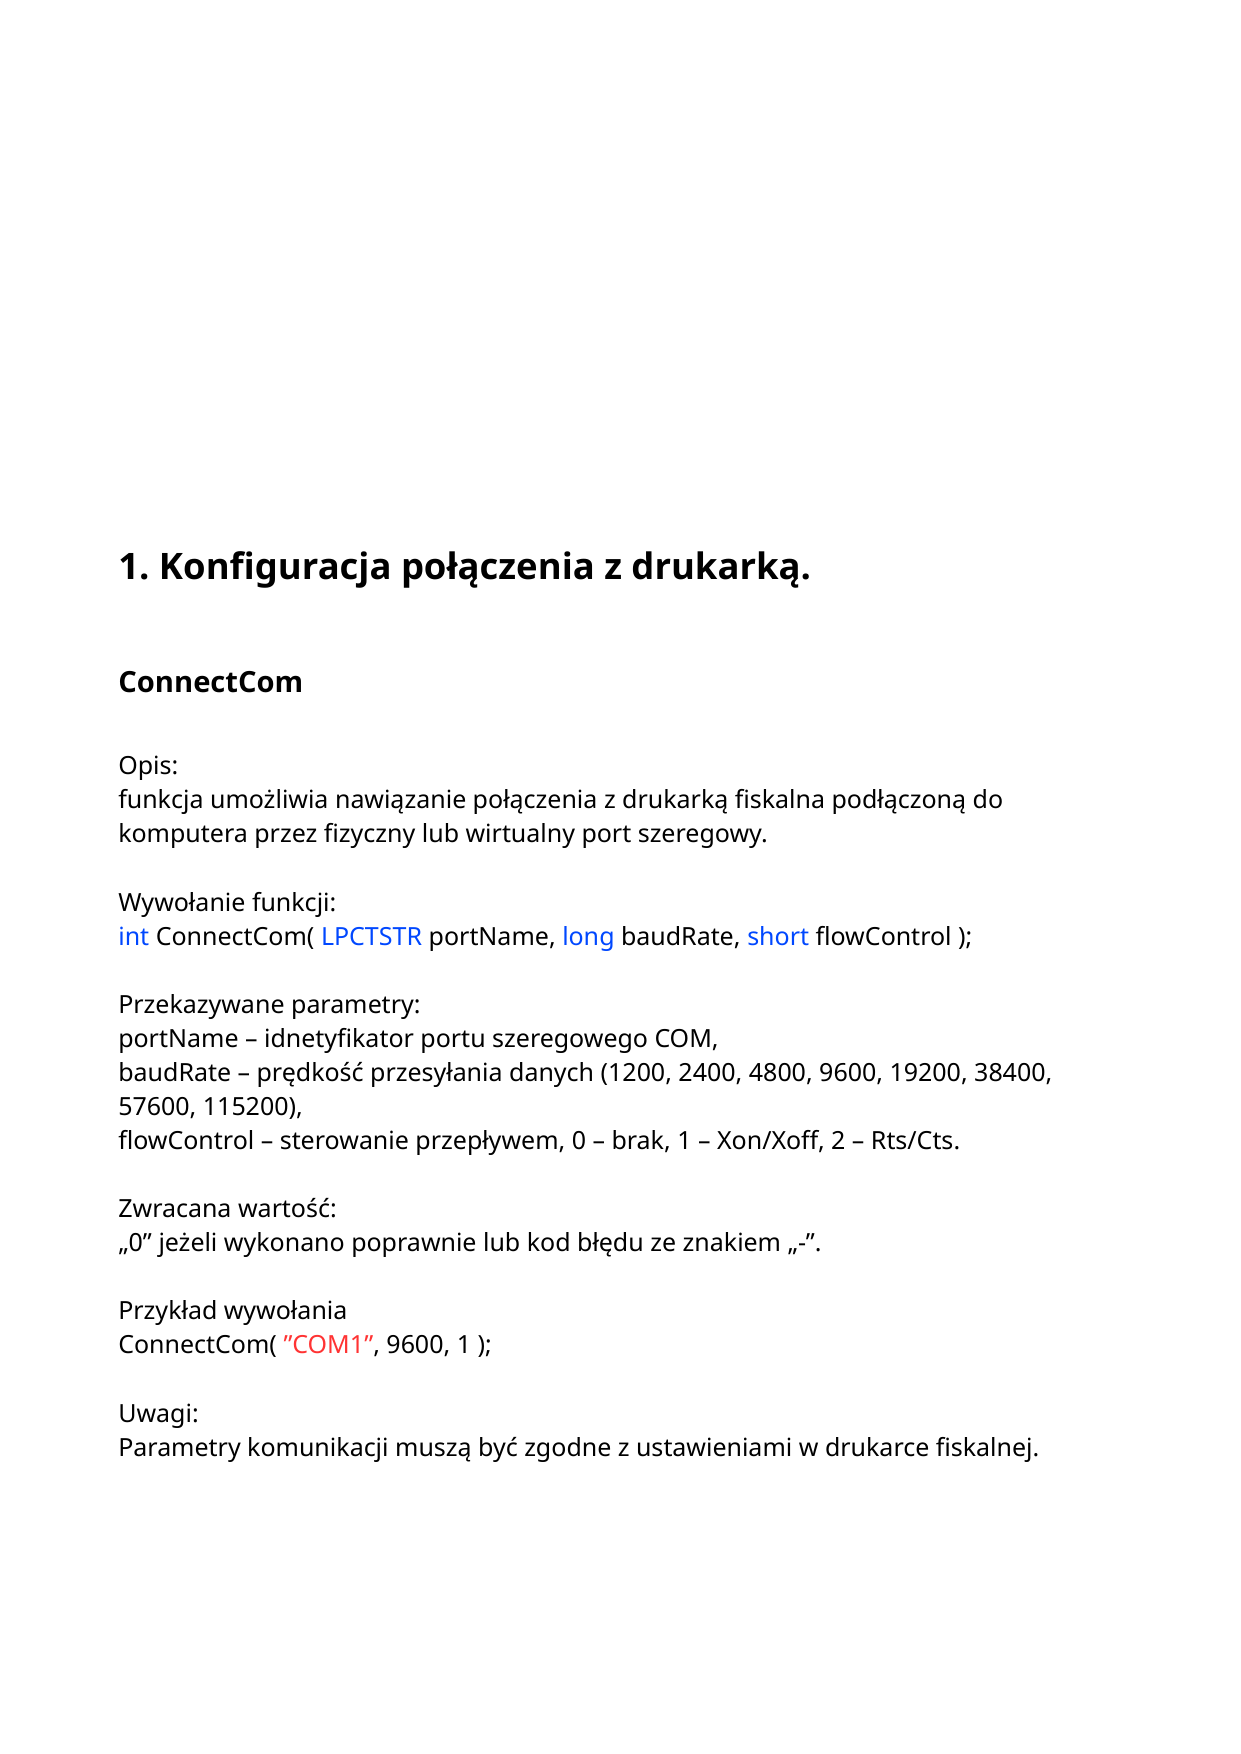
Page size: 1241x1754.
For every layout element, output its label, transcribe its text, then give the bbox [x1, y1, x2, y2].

text Przykład wywołania [118, 1293, 1122, 1327]
text portName – idnetyfikator portu szeregowego COM, [118, 1021, 1122, 1054]
text ConnectCom( ”COM1”, 9600, 1 ); [118, 1327, 1122, 1361]
subtitle 1. Konfiguracja połączenia z drukarką. [118, 541, 1122, 590]
subtitle ConnectCom [118, 662, 1122, 701]
text funkcja umożliwia nawiązanie połączenia z drukarką fiskalna podłączoną do komputera przez fizyczny lub wirtualny port szeregowy. [118, 782, 1122, 850]
text int ConnectCom( LPCTSTR portName, long baudRate, short flowControl ); [118, 918, 1122, 952]
text Uwagi: [118, 1395, 1122, 1429]
text „0” jeżeli wykonano poprawnie lub kod błędu ze znakiem „-”. [118, 1225, 1122, 1259]
text Parametry komunikacji muszą być zgodne z ustawieniami w drukarce fiskalnej. [118, 1429, 1122, 1463]
text Opis: [118, 748, 1122, 782]
text Zwracana wartość: [118, 1191, 1122, 1225]
text flowControl – sterowanie przepływem, 0 – brak, 1 – Xon/Xoff, 2 – Rts/Cts. [118, 1123, 1122, 1157]
text Wywołanie funkcji: [118, 884, 1122, 918]
text Przekazywane parametry: [118, 986, 1122, 1021]
text baudRate – prędkość przesyłania danych (1200, 2400, 4800, 9600, 19200, 38400, 57600, 115200), [118, 1054, 1122, 1123]
